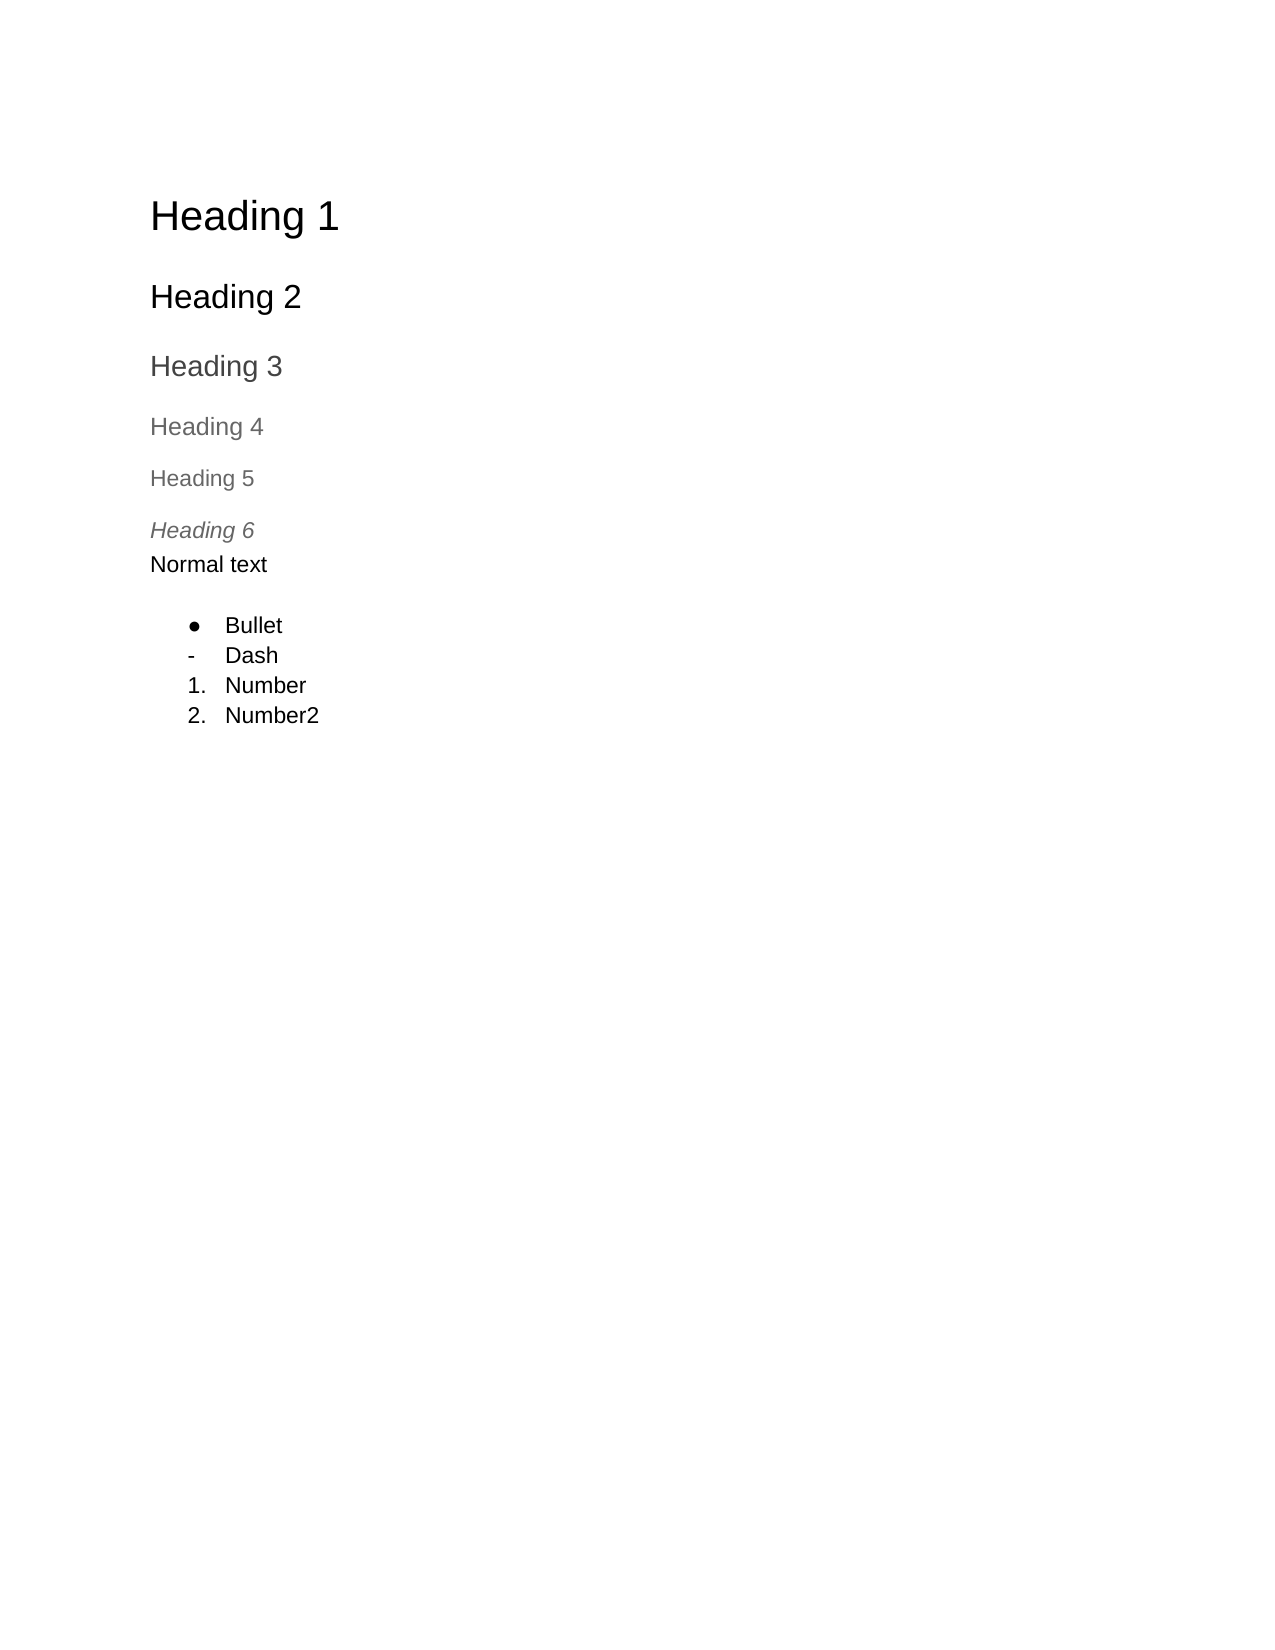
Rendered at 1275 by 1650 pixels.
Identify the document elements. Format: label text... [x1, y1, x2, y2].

subtitle Heading 6 [150, 517, 1125, 543]
list Number2 [187, 702, 1125, 729]
list Bullet [187, 612, 1125, 638]
text Normal text [150, 551, 1125, 578]
list Number [187, 672, 1125, 698]
subtitle Heading 5 [150, 465, 1125, 492]
list Dash [187, 642, 1125, 668]
subtitle Heading 2 [150, 277, 1125, 316]
subtitle Heading 1 [150, 192, 1125, 239]
subtitle Heading 3 [150, 349, 1125, 382]
subtitle Heading 4 [150, 412, 1125, 440]
